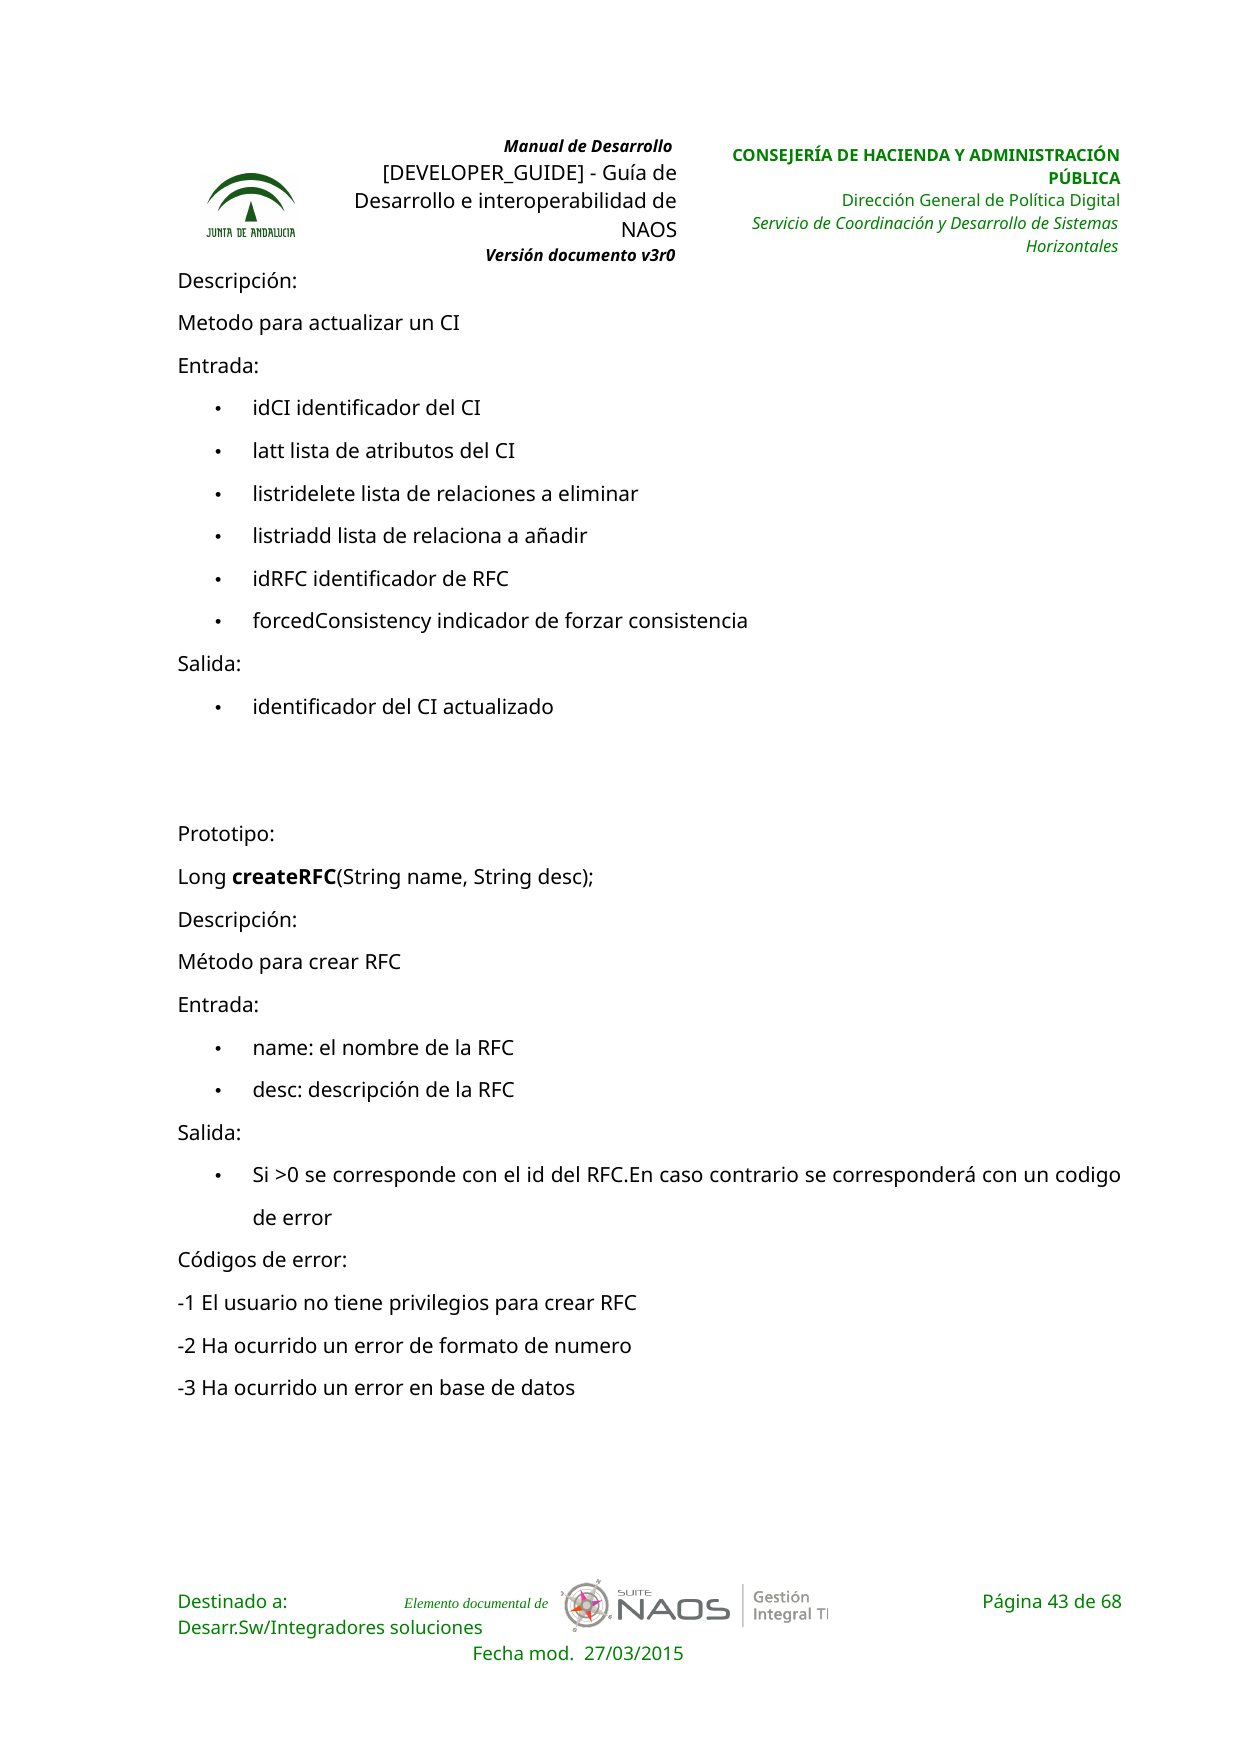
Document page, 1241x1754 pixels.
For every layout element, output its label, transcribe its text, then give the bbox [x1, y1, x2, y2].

list latt lista de atributos del CI [215, 436, 1122, 464]
list identificador del CI actualizado [215, 692, 1122, 720]
text -1 El usuario no tiene privilegios para crear RFC [177, 1288, 1122, 1317]
text Descripción: [177, 266, 1122, 294]
text Salida: [177, 1118, 1122, 1146]
text Metodo para actualizar un CI [177, 308, 1122, 337]
list listridelete lista de relaciones a eliminar [215, 479, 1122, 507]
list forcedConsistency indicador de forzar consistencia [215, 607, 1122, 635]
text Método para crear RFC [177, 947, 1122, 976]
text -2 Ha ocurrido un error de formato de numero [177, 1331, 1122, 1359]
list listriadd lista de relaciona a añadir [215, 521, 1122, 550]
list name: el nombre de la RFC [215, 1033, 1122, 1061]
list Si >0 se corresponde con el id del RFC.En caso contrario se corresponderá con un codigo de error [215, 1160, 1122, 1231]
text Códigos de error: [177, 1246, 1122, 1274]
text Prototipo: [177, 819, 1122, 848]
list idRFC identificador de RFC [215, 564, 1122, 592]
list desc: descripción de la RFC [215, 1075, 1122, 1104]
text Entrada: [177, 990, 1122, 1018]
picture [201, 173, 298, 241]
text Descripción: [177, 905, 1122, 933]
list idCI identificador del CI [215, 393, 1122, 422]
text Entrada: [177, 351, 1122, 379]
text -3 Ha ocurrido un error en base de datos [177, 1373, 1122, 1402]
picture [560, 1579, 829, 1632]
text Long createRFC(String name, String desc); [177, 862, 1122, 891]
text Salida: [177, 649, 1122, 678]
